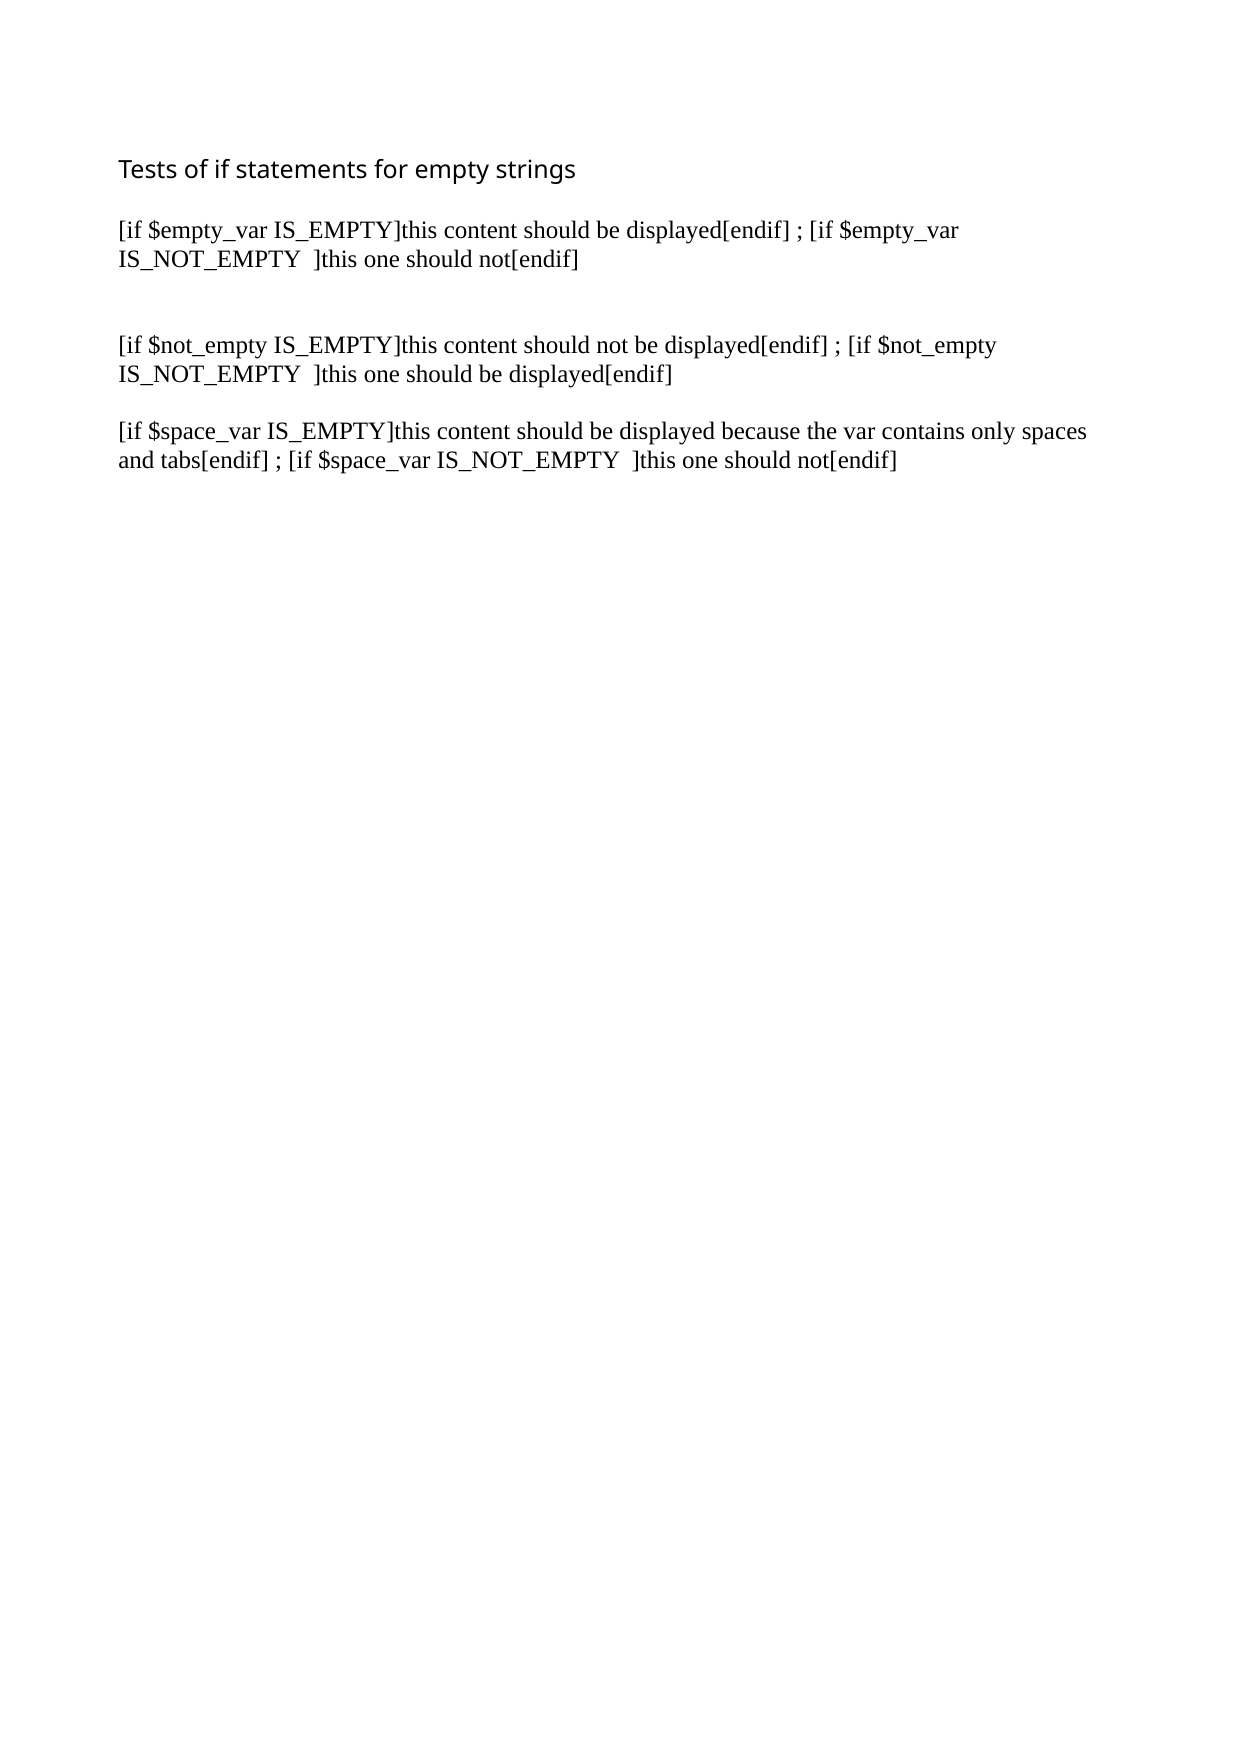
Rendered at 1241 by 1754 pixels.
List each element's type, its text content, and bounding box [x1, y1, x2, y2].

text Tests of if statements for empty strings [118, 152, 1122, 186]
text [if $space_var IS_EMPTY]this content should be displayed because the var contains only spaces and tabs[endif] ; [if $space_var IS_NOT_EMPTY ]this one should not[endif] [118, 416, 1122, 474]
text [if $empty_var IS_EMPTY]this content should be displayed[endif] ; [if $empty_var IS_NOT_EMPTY ]this one should not[endif] [118, 215, 1122, 272]
text [if $not_empty IS_EMPTY]this content should not be displayed[endif] ; [if $not_empty IS_NOT_EMPTY ]this one should be displayed[endif] [118, 330, 1122, 387]
